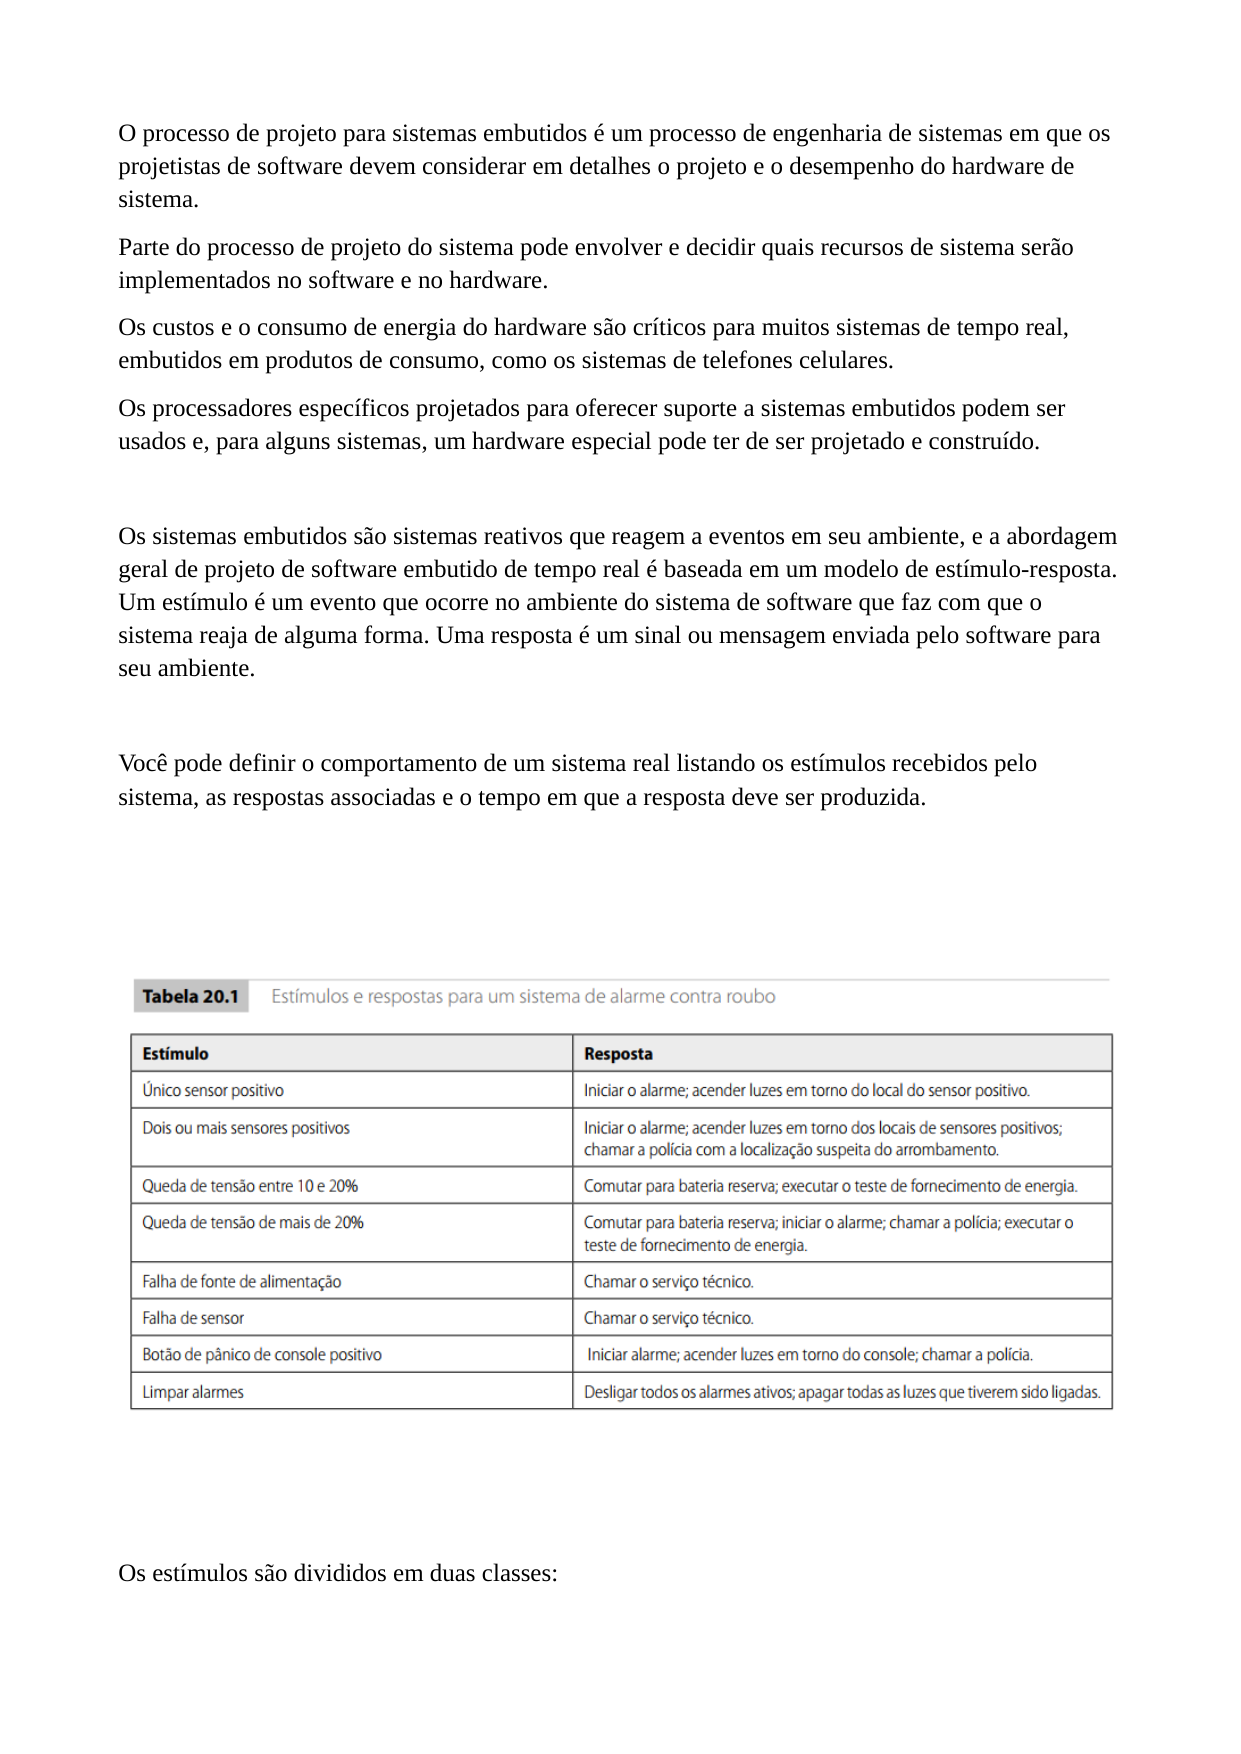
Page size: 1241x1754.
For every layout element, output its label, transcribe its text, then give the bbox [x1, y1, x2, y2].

text Os sistemas embutidos são sistemas reativos que reagem a eventos em seu ambiente, e a abordagem geral de projeto de software embutido de tempo real é baseada em um modelo de estímulo-resposta. Um estímulo é um evento que ocorre no ambiente do sistema de software que faz com que o sistema reaja de alguma forma. Uma resposta é um sinal ou mensagem enviada pelo software para seu ambiente. [118, 521, 1122, 682]
text Você pode definir o comportamento de um sistema real listando os estímulos recebidos pelo sistema, as respostas associadas e o tempo em que a resposta deve ser produzida. [118, 748, 1122, 810]
text Os estímulos são divididos em duas classes: [118, 1558, 1122, 1587]
text Os custos e o consumo de energia do hardware são críticos para muitos sistemas de tempo real, embutidos em produtos de consumo, como os sistemas de telefones celulares. [118, 312, 1122, 374]
picture [118, 972, 1123, 1415]
text O processo de projeto para sistemas embutidos é um processo de engenharia de sistemas em que os projetistas de software devem considerar em detalhes o projeto e o desempenho do hardware de sistema. [118, 118, 1122, 213]
text Os processadores específicos projetados para oferecer suporte a sistemas embutidos podem ser usados e, para alguns sistemas, um hardware especial pode ter de ser projetado e construído. [118, 393, 1122, 455]
text Parte do processo de projeto do sistema pode envolver e decidir quais recursos de sistema serão implementados no software e no hardware. [118, 232, 1122, 293]
